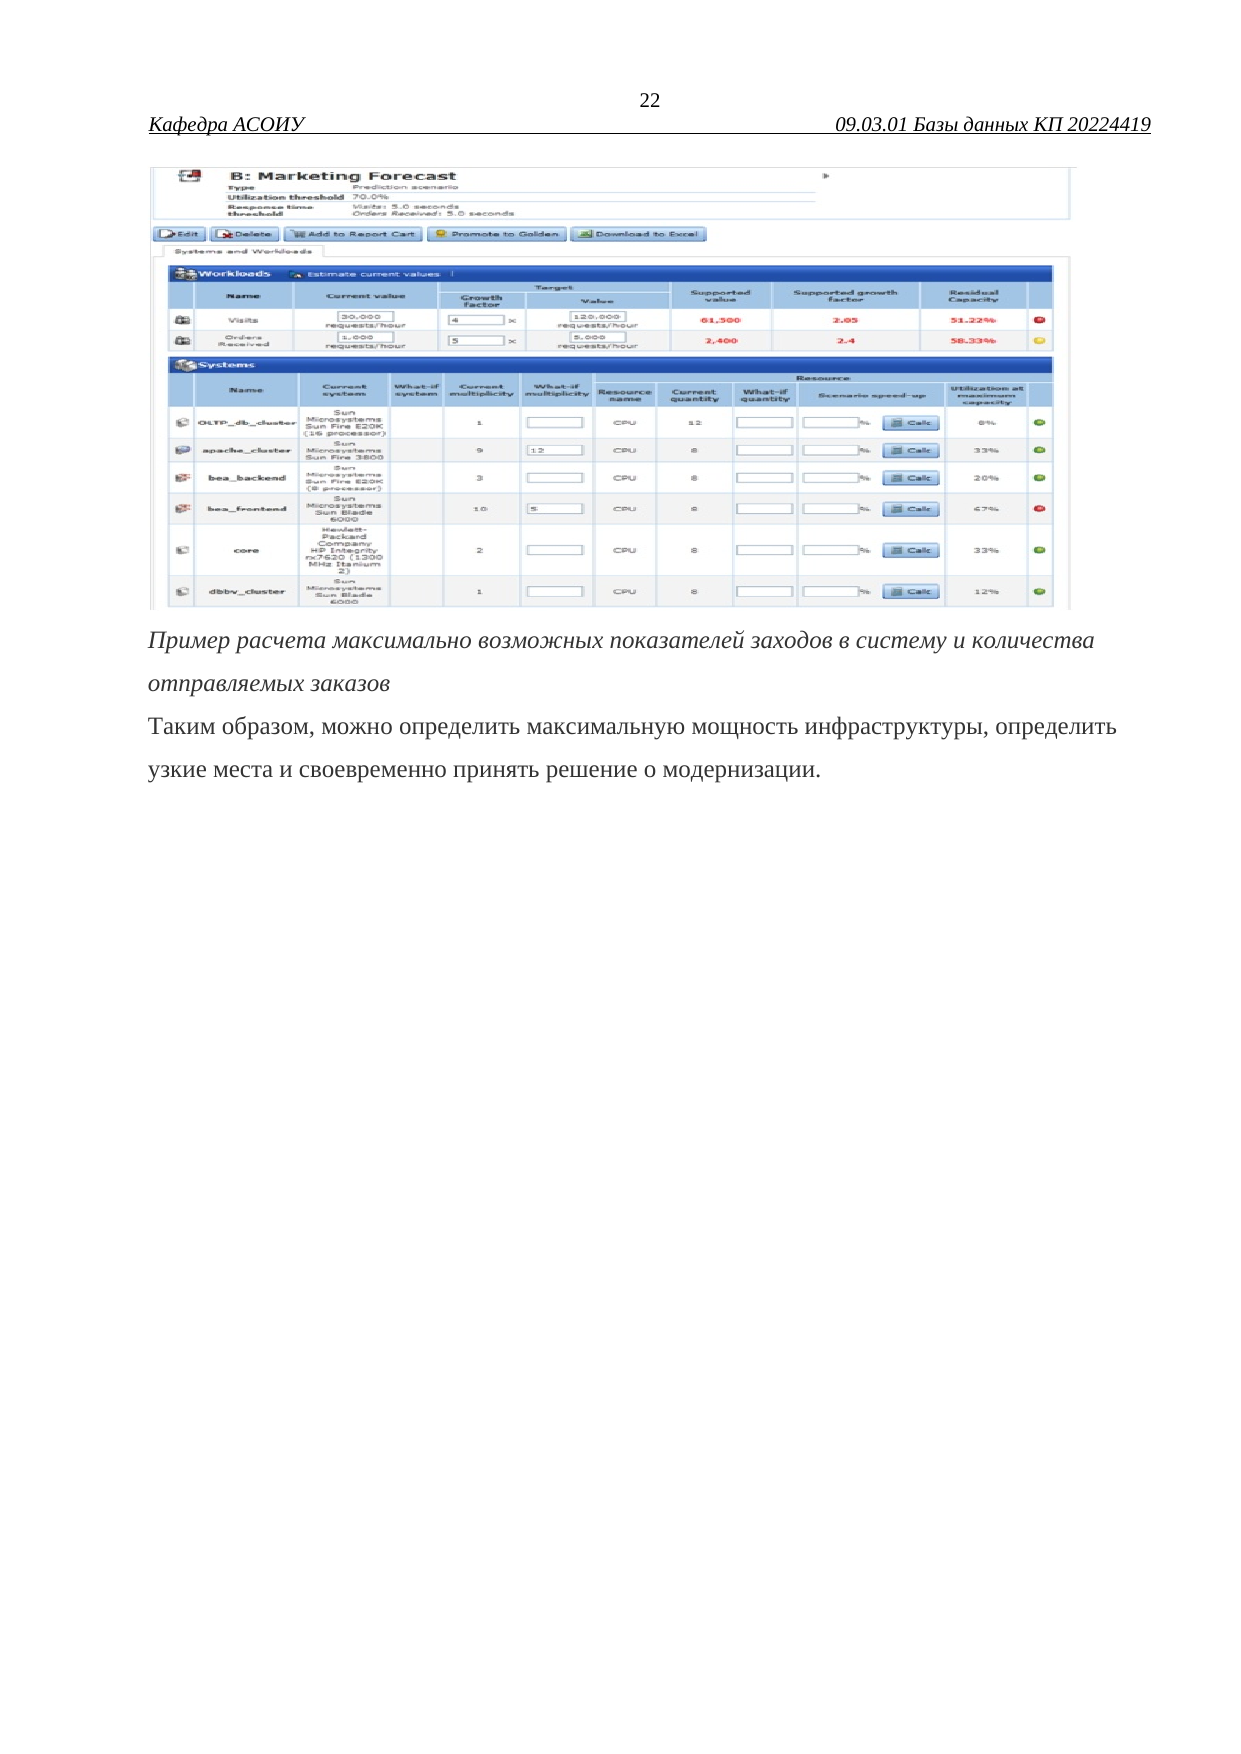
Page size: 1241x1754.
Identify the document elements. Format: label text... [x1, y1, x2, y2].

picture [147, 165, 1081, 611]
text Пример расчета максимально возможных показателей заходов в систему и количества отправляемых заказов Таким образом, можно определить максимальную мощность инфраструктуры, определить узкие места и своевременно принять решение о модернизации. [148, 165, 1152, 783]
